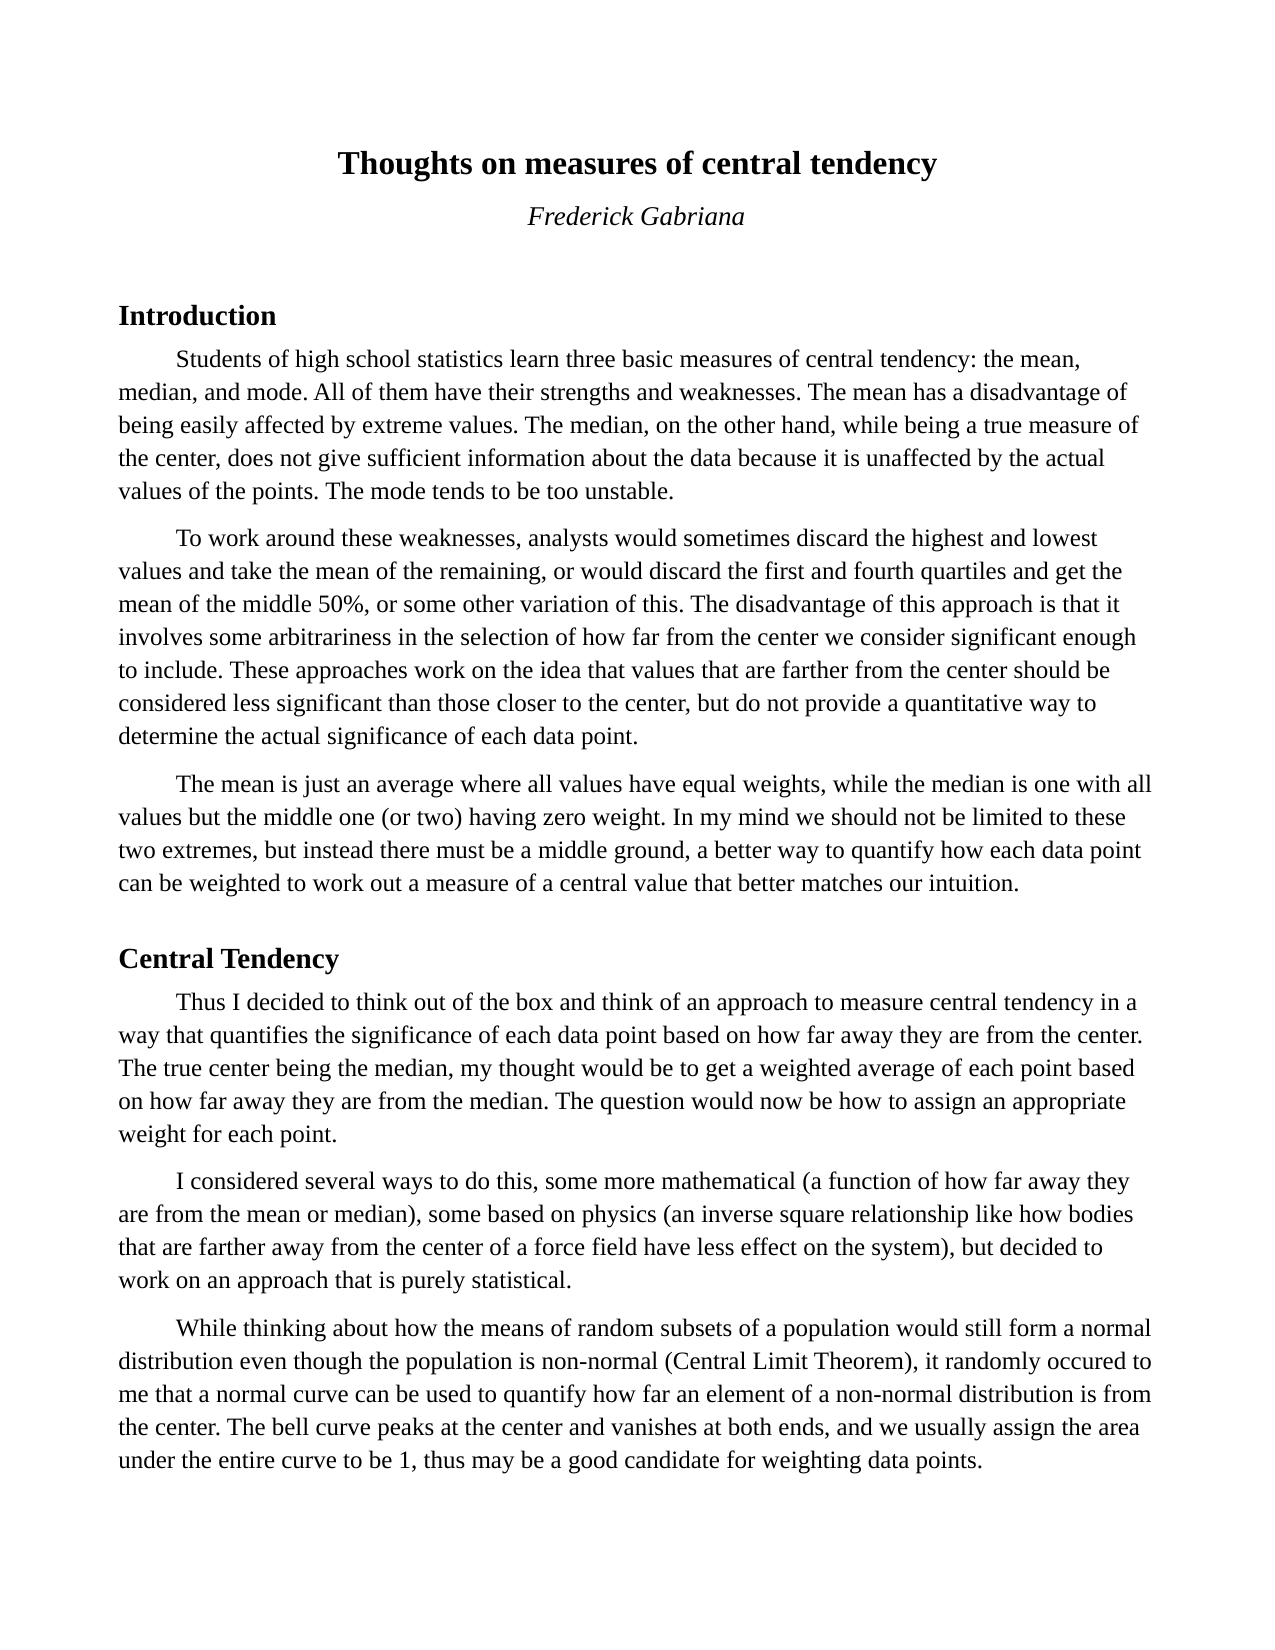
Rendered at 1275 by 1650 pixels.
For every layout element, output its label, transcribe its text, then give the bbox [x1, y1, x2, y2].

subtitle Introduction [118, 298, 1157, 331]
title Thoughts on measures of central tendency [118, 143, 1157, 181]
text While thinking about how the means of random subsets of a population would still form a normal distribution even though the population is non-normal (Central Limit Theorem), it randomly occured to me that a normal curve can be used to quantify how far an element of a non-normal distribution is from the center. The bell curve peaks at the center and vanishes at both ends, and we usually assign the area under the entire curve to be 1, thus may be a good candidate for weighting data points. [118, 1313, 1157, 1474]
text I considered several ways to do this, some more mathematical (a function of how far away they are from the mean or median), some based on physics (an inverse square relationship like how bodies that are farther away from the center of a force field have less effect on the system), but decided to work on an approach that is purely statistical. [118, 1166, 1157, 1294]
text The mean is just an average where all values have equal weights, while the median is one with all values but the middle one (or two) having zero weight. In my mind we should not be limited to these two extremes, but instead there must be a middle ground, a better way to quantify how each data point can be weighted to work out a measure of a central value that better matches our intuition. [118, 769, 1157, 897]
text Students of high school statistics learn three basic measures of central tendency: the mean, median, and mode. All of them have their strengths and weaknesses. The mean has a disadvantage of being easily affected by extreme values. The median, on the other hand, while being a true measure of the center, does not give sufficient information about the data because it is unaffected by the actual values of the points. The mode tends to be too unstable. [118, 344, 1157, 504]
text To work around these weaknesses, analysts would sometimes discard the highest and lowest values and take the mean of the remaining, or would discard the first and fourth quartiles and get the mean of the middle 50%, or some other variation of this. The disadvantage of this approach is that it involves some arbitrariness in the selection of how far from the center we consider significant enough to include. These approaches work on the idea that values that are farther from the center should be considered less significant than those closer to the center, but do not provide a quantitative way to determine the actual significance of each data point. [118, 523, 1157, 750]
subtitle Frederick Gabriana [118, 200, 1157, 231]
text Thus I decided to think out of the box and think of an approach to measure central tendency in a way that quantifies the significance of each data point based on how far away they are from the center. The true center being the median, my thought would be to get a weighted average of each point based on how far away they are from the median. The question would now be how to assign an appropriate weight for each point. [118, 987, 1157, 1148]
subtitle Central Tendency [118, 941, 1157, 974]
